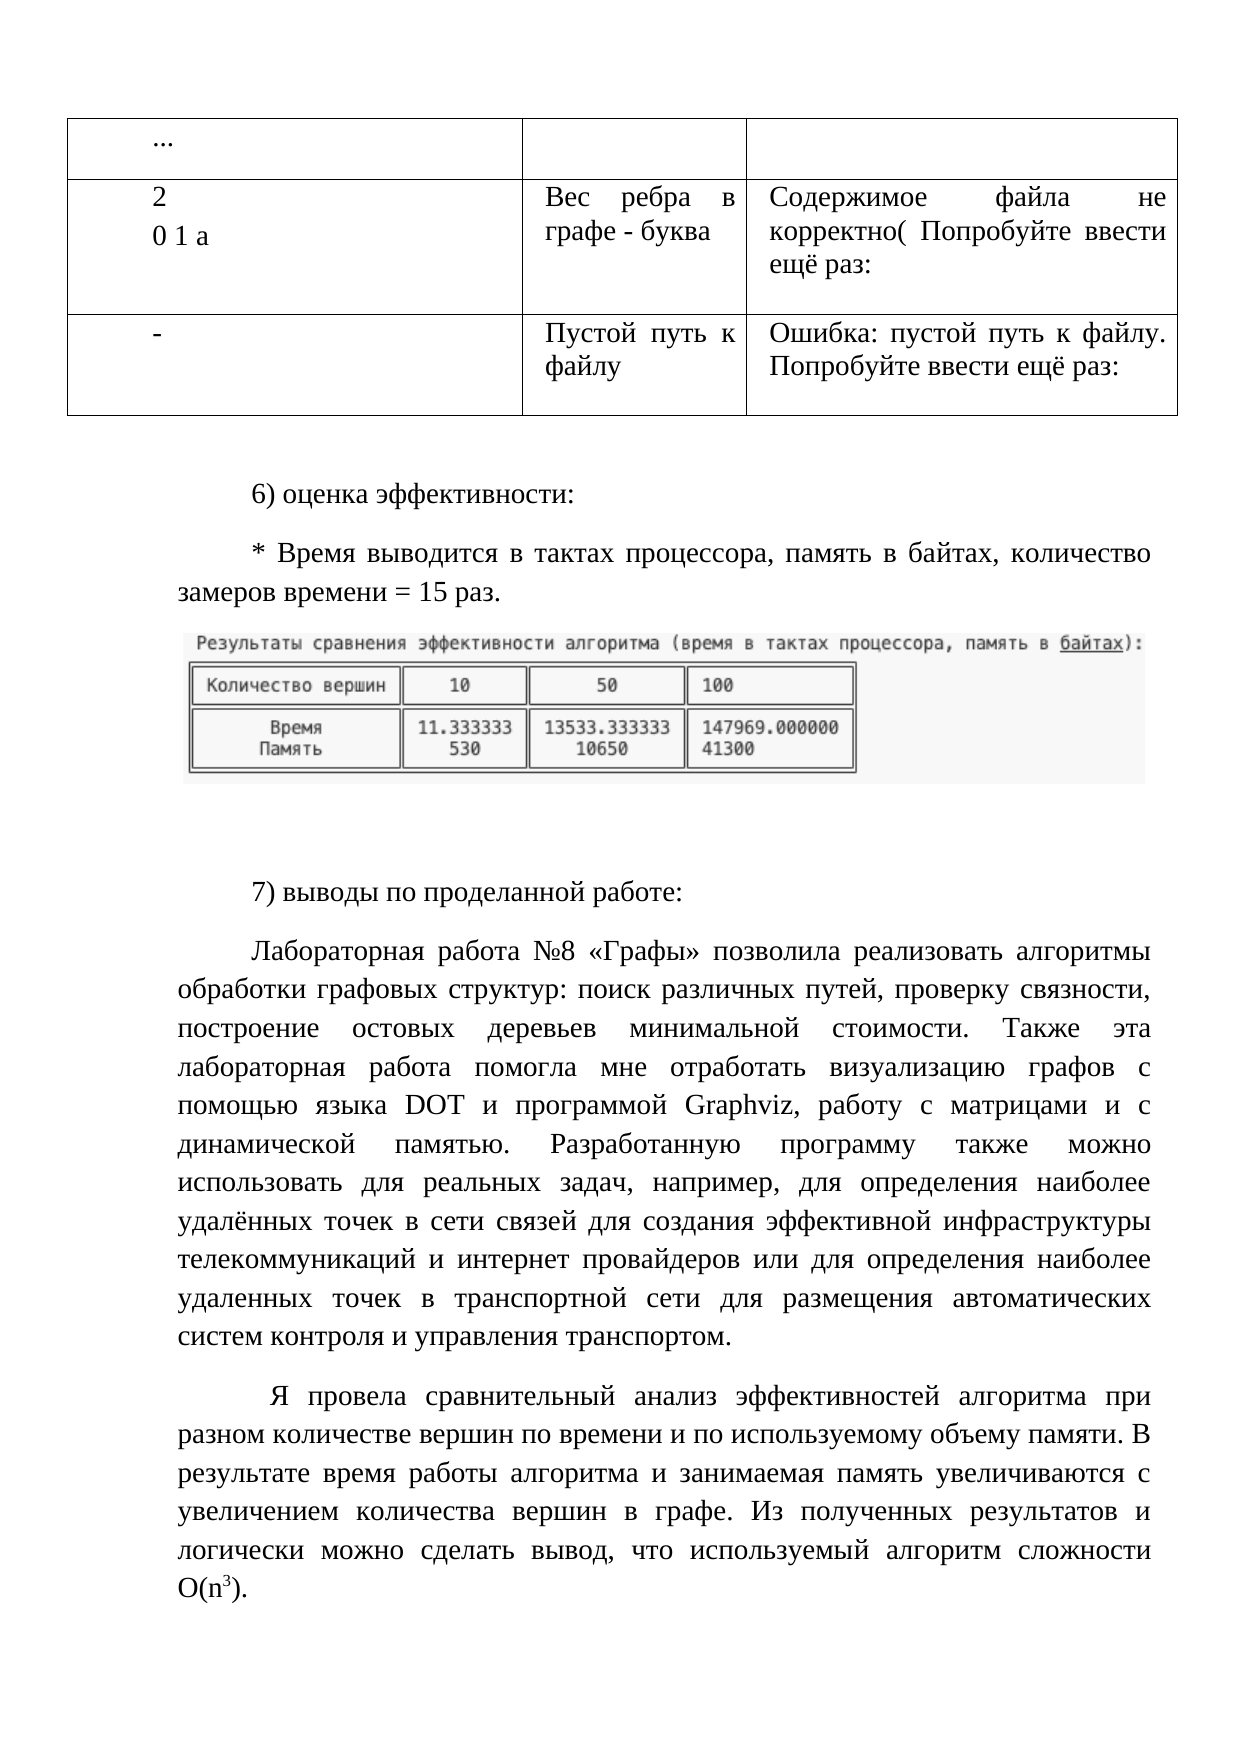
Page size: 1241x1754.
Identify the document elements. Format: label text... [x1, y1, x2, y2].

table_cell Вес ребра в графе - буква [523, 180, 746, 314]
picture [183, 633, 1146, 784]
text Я провела сравнительный анализ эффективностей алгоритма при разном количестве вершин по времени и по используемому объему памяти. В результате время работы алгоритма и занимаемая память увеличиваются с увеличением количества вершин в графе. Из полученных результатов и логически можно сделать вывод, что используемый алгоритм сложности O(n3). [177, 1378, 1152, 1604]
text * Время выводится в тактах процессора, память в байтах, количество замеров времени = 15 раз. [177, 535, 1152, 607]
table_cell [523, 119, 746, 178]
text Лабораторная работа №8 «Графы» позволила реализовать алгоритмы обработки графовых структур: поиск различных путей, проверку связности, построение остовых деревьев минимальной стоимости. Также эта лабораторная работа помогла мне отработать визуализацию графов c помощью языка DOT и программой Graphviz, работу с матрицами и с динамической памятью. Разработанную программу также можно использовать для реальных задач, например, для определения наиболее удалённых точек в сети связей для создания эффективной инфраструктуры телекоммуникаций и интернет провайдеров или для определения наиболее удаленных точек в транспортной сети для размещения автоматических систем контроля и управления транспортом. [177, 933, 1152, 1352]
table_cell [747, 119, 1177, 178]
table_cell Содержимое файла не корректно( Попробуйте ввести ещё раз: [747, 180, 1177, 314]
table_cell - [68, 315, 522, 415]
table_cell 2 0 1 a [68, 180, 522, 314]
table_cell Ошибка: пустой путь к файлу. Попробуйте ввести ещё раз: [747, 315, 1177, 415]
text 6) оценка эффективности: [177, 476, 1152, 509]
table_cell ... [68, 119, 522, 178]
table_cell Пустой путь к файлу [523, 315, 746, 415]
text 7) выводы по проделанной работе: [177, 874, 1152, 907]
